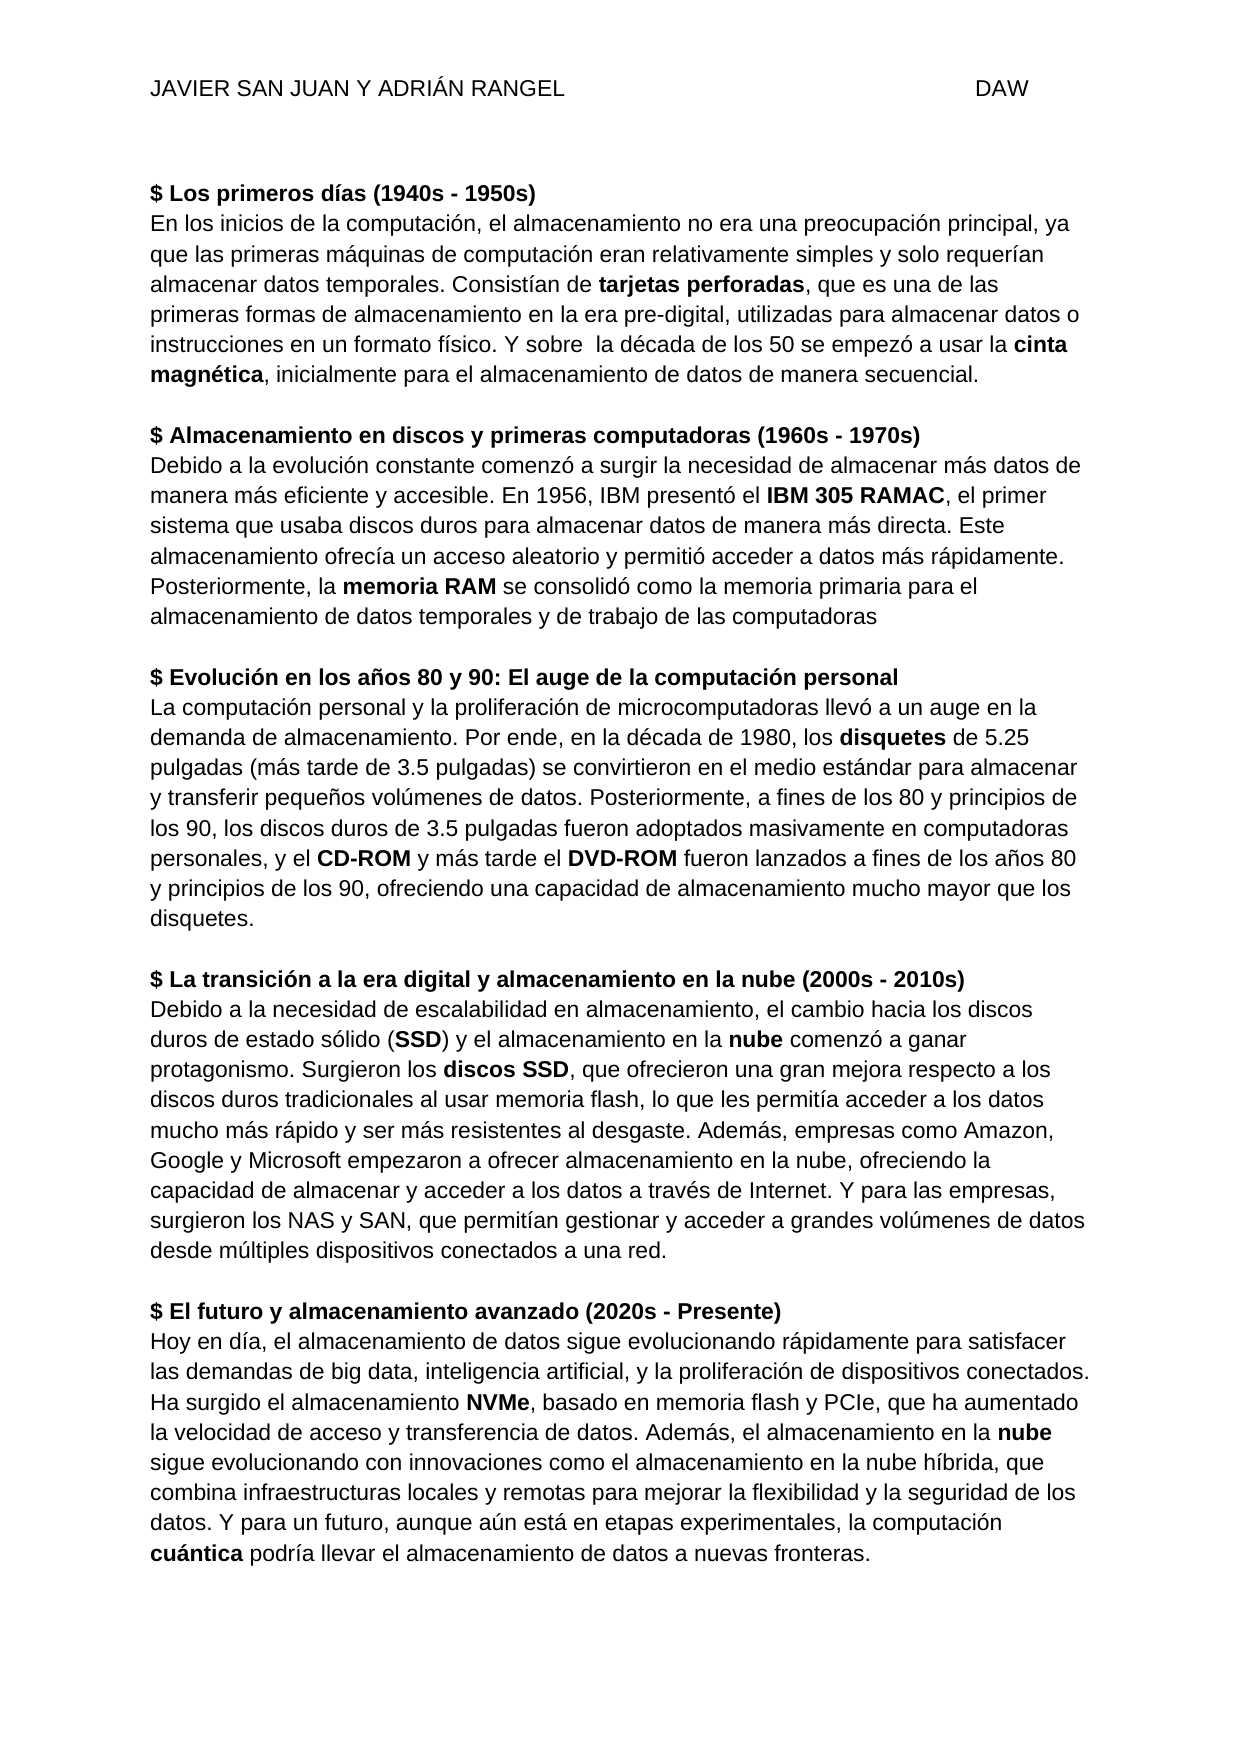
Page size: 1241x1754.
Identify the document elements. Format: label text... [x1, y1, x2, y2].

text La computación personal y la proliferación de microcomputadoras llevó a un auge en la demanda de almacenamiento. Por ende, en la década de 1980, los disquetes de 5.25 pulgadas (más tarde de 3.5 pulgadas) se convirtieron en el medio estándar para almacenar y transferir pequeños volúmenes de datos. Posteriormente, a fines de los 80 y principios de los 90, los discos duros de 3.5 pulgadas fueron adoptados masivamente en computadoras personales, y el CD-ROM y más tarde el DVD-ROM fueron lanzados a fines de los años 80 y principios de los 90, ofreciendo una capacidad de almacenamiento mucho mayor que los disquetes. [150, 694, 1090, 932]
text Debido a la evolución constante comenzó a surgir la necesidad de almacenar más datos de manera más eficiente y accesible. En 1956, IBM presentó el IBM 305 RAMAC, el primer sistema que usaba discos duros para almacenar datos de manera más directa. Este almacenamiento ofrecía un acceso aleatorio y permitió acceder a datos más rápidamente. Posteriormente, la memoria RAM se consolidó como la memoria primaria para el almacenamiento de datos temporales y de trabajo de las computadoras [150, 452, 1090, 629]
text En los inicios de la computación, el almacenamiento no era una preocupación principal, ya que las primeras máquinas de computación eran relativamente simples y solo requerían almacenar datos temporales. Consistían de tarjetas perforadas, que es una de las primeras formas de almacenamiento en la era pre-digital, utilizadas para almacenar datos o instrucciones en un formato físico. Y sobre la década de los 50 se empezó a usar la cinta magnética, inicialmente para el almacenamiento de datos de manera secuencial. [150, 210, 1090, 388]
text $ Almacenamiento en discos y primeras computadoras (1960s - 1970s) [150, 422, 1090, 448]
text $ Los primeros días (1940s - 1950s) [150, 180, 1090, 207]
text $ El futuro y almacenamiento avanzado (2020s - Presente) [150, 1298, 1090, 1324]
text Hoy en día, el almacenamiento de datos sigue evolucionando rápidamente para satisfacer las demandas de big data, inteligencia artificial, y la proliferación de dispositivos conectados. Ha surgido el almacenamiento NVMe, basado en memoria flash y PCIe, que ha aumentado la velocidad de acceso y transferencia de datos. Además, el almacenamiento en la nube sigue evolucionando con innovaciones como el almacenamiento en la nube híbrida, que combina infraestructuras locales y remotas para mejorar la flexibilidad y la seguridad de los datos. Y para un futuro, aunque aún está en etapas experimentales, la computación cuántica podría llevar el almacenamiento de datos a nuevas fronteras. [150, 1328, 1090, 1566]
text Debido a la necesidad de escalabilidad en almacenamiento, el cambio hacia los discos duros de estado sólido (SSD) y el almacenamiento en la nube comenzó a ganar protagonismo. Surgieron los discos SSD, que ofrecieron una gran mejora respecto a los discos duros tradicionales al usar memoria flash, lo que les permitía acceder a los datos mucho más rápido y ser más resistentes al desgaste. Además, empresas como Amazon, Google y Microsoft empezaron a ofrecer almacenamiento en la nube, ofreciendo la capacidad de almacenar y acceder a los datos a través de Internet. Y para las empresas, surgieron los NAS y SAN, que permitían gestionar y acceder a grandes volúmenes de datos desde múltiples dispositivos conectados a una red. [150, 996, 1090, 1264]
text $ Evolución en los años 80 y 90: El auge de la computación personal [150, 663, 1090, 690]
text $ La transición a la era digital y almacenamiento en la nube (2000s - 2010s) [150, 966, 1090, 992]
